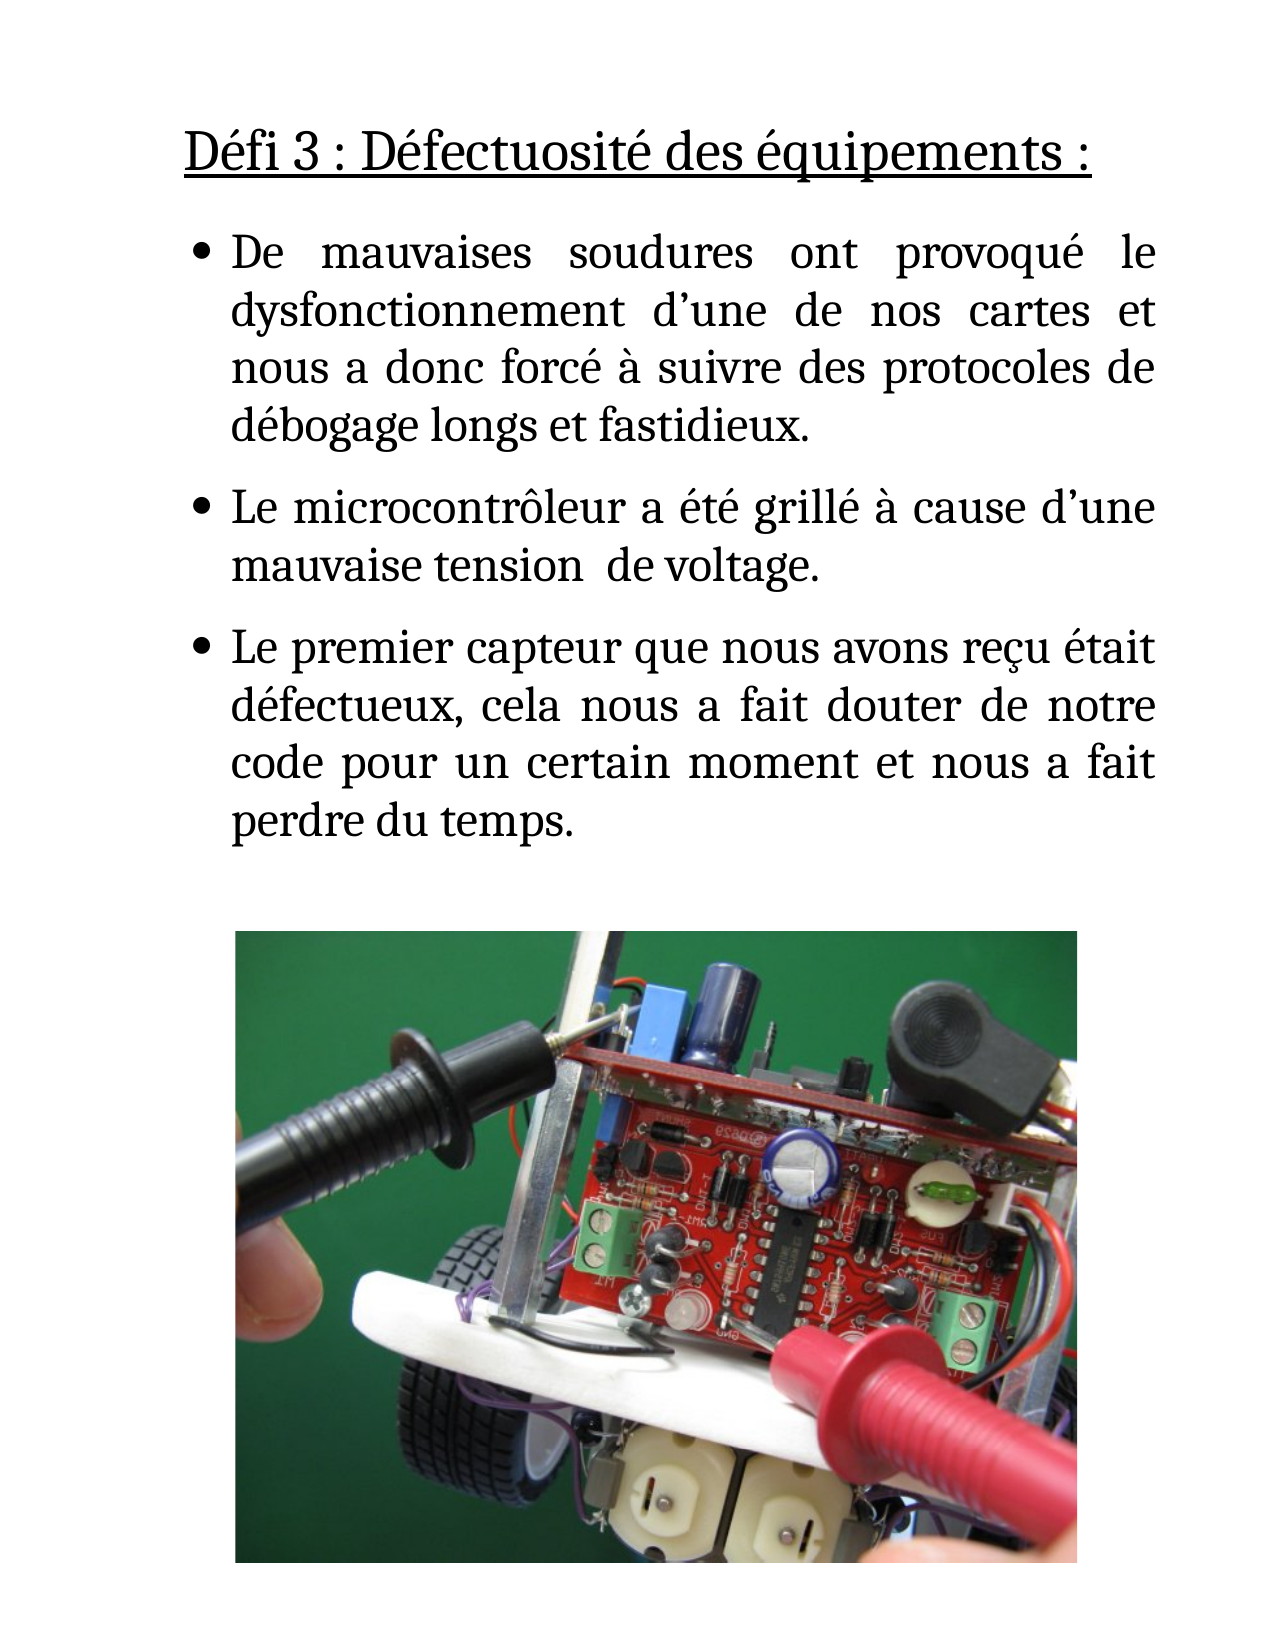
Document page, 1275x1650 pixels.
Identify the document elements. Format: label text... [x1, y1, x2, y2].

list De mauvaises soudures ont provoqué le dysfonctionnement d’une de nos cartes et nous a donc forcé à suivre des protocoles de débogage longs et fastidieux. [193, 223, 1157, 453]
text Défi 3 : Défectuosité des équipements : [118, 118, 1157, 185]
list Le microcontrôleur a été grillé à cause d’une mauvaise tension de voltage. [193, 478, 1157, 593]
list Le premier capteur que nous avons reçu était défectueux, cela nous a fait douter de notre code pour un certain moment et nous a fait perdre du temps. [193, 618, 1157, 848]
